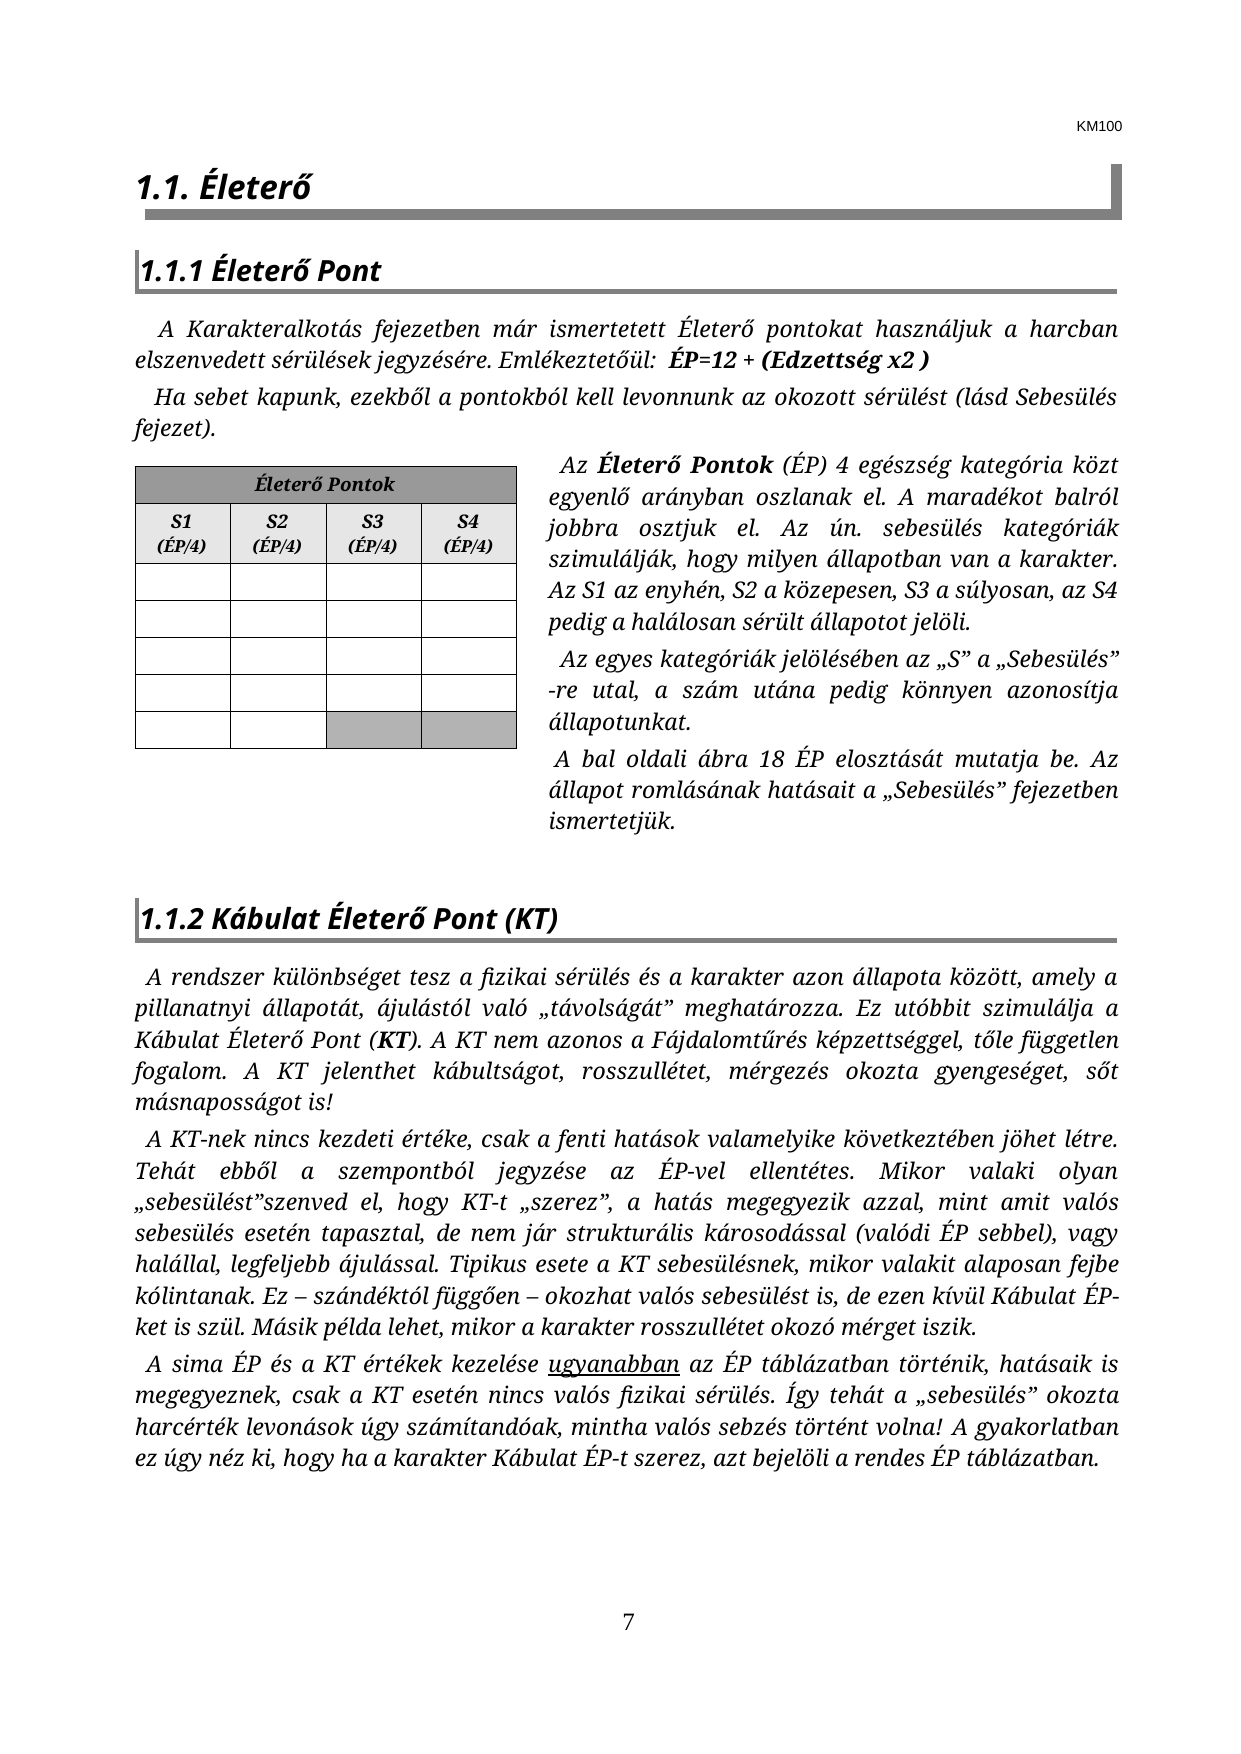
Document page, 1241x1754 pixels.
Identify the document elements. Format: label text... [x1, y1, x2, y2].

table_cell [231, 712, 326, 748]
table_cell [231, 638, 326, 674]
text A sima ÉP és a KT értékek kezelése ugyanabban az ÉP táblázatban történik, hatásaik is megegyeznek, csak a KT esetén nincs valós fizikai sérülés. Így tehát a „sebesülés” okozta harcérték levonások úgy számítandóak, mintha valós sebzés történt volna! A gyakorlatban ez úgy néz ki, hogy ha a karakter Kábulat ÉP-t szerez, azt bejelöli a rendes ÉP táblázatban. [134, 1348, 1122, 1473]
table_cell [327, 712, 421, 748]
text Ha sebet kapunk, ezekből a pontokból kell levonnunk az okozott sérülést (lásd Sebesülés fejezet). [134, 381, 1122, 443]
table_cell [136, 564, 230, 600]
table_cell [136, 675, 230, 711]
text Az Életerő Pontok (ÉP) 4 egészség kategória közt egyenlő arányban oszlanak el. A maradékot balról jobbra osztjuk el. Az ún. sebesülés kategóriák szimulálják, hogy milyen állapotban van a karakter. Az S1 az enyhén, S2 a közepesen, S3 a súlyosan, az S4 pedig a halálosan sérült állapotot jelöli. [548, 449, 1122, 637]
table_cell [136, 712, 230, 748]
table_cell [231, 601, 326, 637]
subtitle Életerő [134, 164, 1111, 209]
table_cell [231, 675, 326, 711]
text A bal oldali ábra 18 ÉP elosztását mutatja be. Az állapot romlásának hatásait a „Sebesülés” fejezetben ismertetjük. [548, 743, 1122, 836]
table_cell S1 (ÉP/4) [136, 504, 230, 563]
table_cell [422, 675, 516, 711]
table_cell S3 (ÉP/4) [327, 504, 421, 563]
table_cell [327, 638, 421, 674]
table_cell S2 (ÉP/4) [231, 504, 326, 563]
table_cell [136, 638, 230, 674]
subtitle Kábulat Életerő Pont (KT) [139, 898, 1122, 938]
table_cell [422, 638, 516, 674]
table_cell [231, 564, 326, 600]
text A Karakteralkotás fejezetben már ismertetett Életerő pontokat használjuk a harcban elszenvedett sérülések jegyzésére. Emlékeztetőül: ÉP=12 + (Edzettség x2 ) [134, 313, 1122, 375]
table_cell [327, 601, 421, 637]
table_cell [136, 601, 230, 637]
table_cell [327, 675, 421, 711]
table_cell [327, 564, 421, 600]
text A KT-nek nincs kezdeti értéke, csak a fenti hatások valamelyike következtében jöhet létre. Tehát ebből a szempontból jegyzése az ÉP-vel ellentétes. Mikor valaki olyan „sebesülést”szenved el, hogy KT-t „szerez”, a hatás megegyezik azzal, mint amit valós sebesülés esetén tapasztal, de nem jár strukturális károsodással (valódi ÉP sebbel), vagy halállal, legfeljebb ájulással. Tipikus esete a KT sebesülésnek, mikor valakit alaposan fejbe kólintanak. Ez – szándéktól függően – okozhat valós sebesülést is, de ezen kívül Kábulat ÉP-ket is szül. Másik példa lehet, mikor a karakter rosszullétet okozó mérget iszik. [134, 1123, 1122, 1342]
text Az egyes kategóriák jelölésében az „S” a „Sebesülés” -re utal, a szám utána pedig könnyen azonosítja állapotunkat. [548, 643, 1122, 737]
subtitle Életerő Pont [139, 250, 1122, 289]
table_cell [422, 712, 516, 748]
table_cell [422, 601, 516, 637]
table_cell [422, 564, 516, 600]
table_header Életerő Pontok [136, 467, 516, 503]
text A rendszer különbséget tesz a fizikai sérülés és a karakter azon állapota között, amely a pillanatnyi állapotát, ájulástól való „távolságát” meghatározza. Ez utóbbit szimulálja a Kábulat Életerő Pont (KT). A KT nem azonos a Fájdalomtűrés képzettséggel, tőle független fogalom. A KT jelenthet kábultságot, rosszullétet, mérgezés okozta gyengeséget, sőt másnaposságot is! [134, 961, 1122, 1117]
table_cell S4 (ÉP/4) [422, 504, 516, 563]
